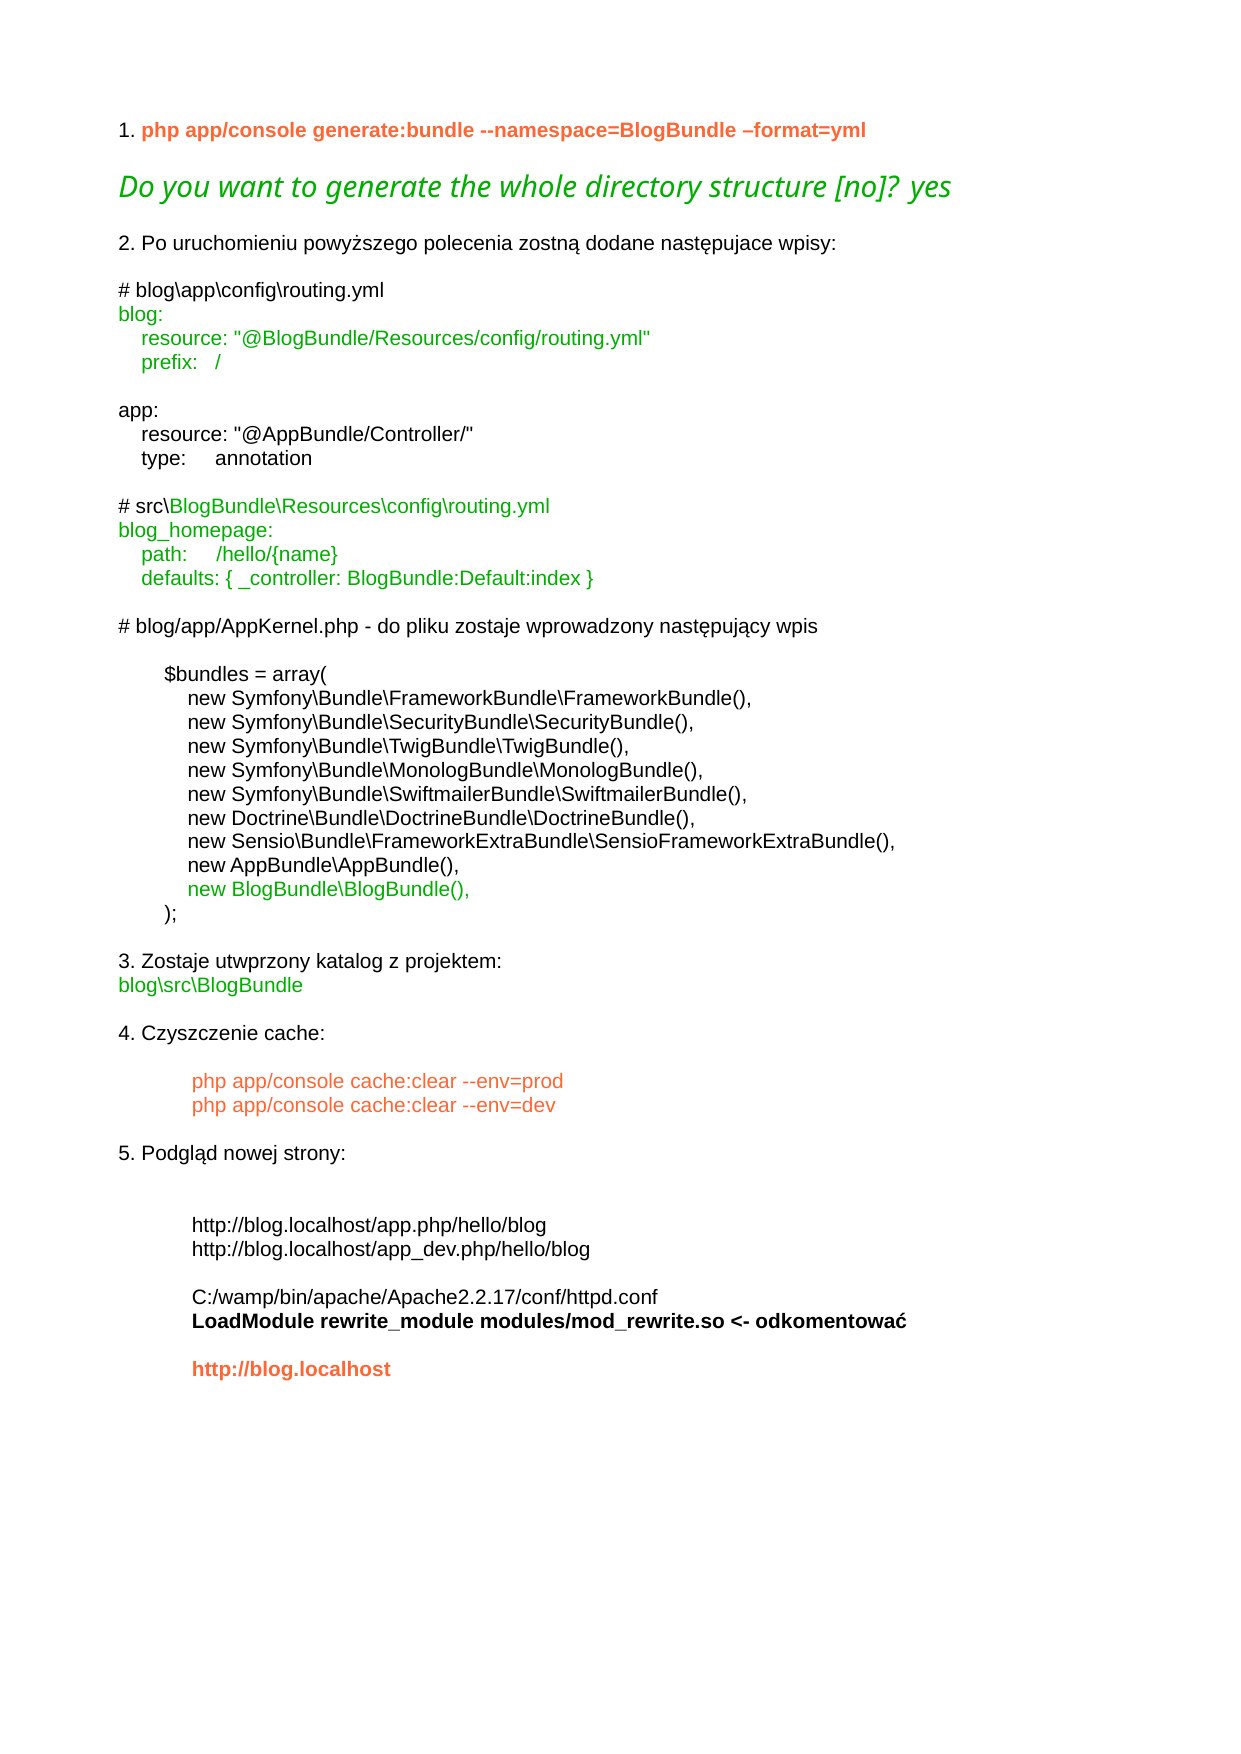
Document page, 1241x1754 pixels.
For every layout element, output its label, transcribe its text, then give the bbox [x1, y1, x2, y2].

text new AppBundle\AppBundle(), [118, 853, 1122, 877]
text http://blog.localhost [118, 1356, 1122, 1380]
text C:/wamp/bin/apache/Apache2.2.17/conf/httpd.conf [118, 1284, 1122, 1308]
text 2. Po uruchomieniu powyższego polecenia zostną dodane następujace wpisy: [118, 230, 1122, 254]
text prefix: / [118, 350, 1122, 374]
text http://blog.localhost/app.php/hello/blog [118, 1213, 1122, 1237]
text 1. php app/console generate:bundle --namespace=BlogBundle –format=yml [118, 118, 1122, 142]
text 5. Podgląd nowej strony: [118, 1141, 1122, 1165]
text defaults: { _controller: BlogBundle:Default:index } [118, 566, 1122, 590]
text new Doctrine\Bundle\DoctrineBundle\DoctrineBundle(), [118, 805, 1122, 829]
text 3. Zostaje utwprzony katalog z projektem: [118, 949, 1122, 973]
text LoadModule rewrite_module modules/mod_rewrite.so <- odkomentować [118, 1308, 1122, 1332]
text blog\src\BlogBundle [118, 973, 1122, 997]
text php app/console cache:clear --env=dev [118, 1093, 1122, 1117]
text type: annotation [118, 446, 1122, 470]
text app: [118, 398, 1122, 422]
text http://blog.localhost/app_dev.php/hello/blog [118, 1237, 1122, 1261]
text new Symfony\Bundle\FrameworkBundle\FrameworkBundle(), [118, 686, 1122, 709]
text # src\BlogBundle\Resources\config\routing.yml [118, 494, 1122, 518]
text 4. Czyszczenie cache: [118, 1021, 1122, 1045]
text new BlogBundle\BlogBundle(), [118, 877, 1122, 901]
text # blog/app/AppKernel.php - do pliku zostaje wprowadzony następujący wpis [118, 614, 1122, 638]
text blog_homepage: [118, 518, 1122, 542]
text resource: "@BlogBundle/Resources/config/routing.yml" [118, 326, 1122, 350]
text new Symfony\Bundle\TwigBundle\TwigBundle(), [118, 733, 1122, 757]
text new Symfony\Bundle\SwiftmailerBundle\SwiftmailerBundle(), [118, 781, 1122, 805]
text new Symfony\Bundle\SecurityBundle\SecurityBundle(), [118, 709, 1122, 733]
text php app/console cache:clear --env=prod [118, 1069, 1122, 1093]
text new Sensio\Bundle\FrameworkExtraBundle\SensioFrameworkExtraBundle(), [118, 829, 1122, 853]
text new Symfony\Bundle\MonologBundle\MonologBundle(), [118, 757, 1122, 781]
text # blog\app\config\routing.yml [118, 278, 1122, 302]
text blog: [118, 302, 1122, 326]
text path: /hello/{name} [118, 542, 1122, 566]
text ); [118, 901, 1122, 925]
text $bundles = array( [118, 662, 1122, 686]
text resource: "@AppBundle/Controller/" [118, 422, 1122, 446]
text Do you want to generate the whole directory structure [no]? yes [118, 166, 1122, 206]
